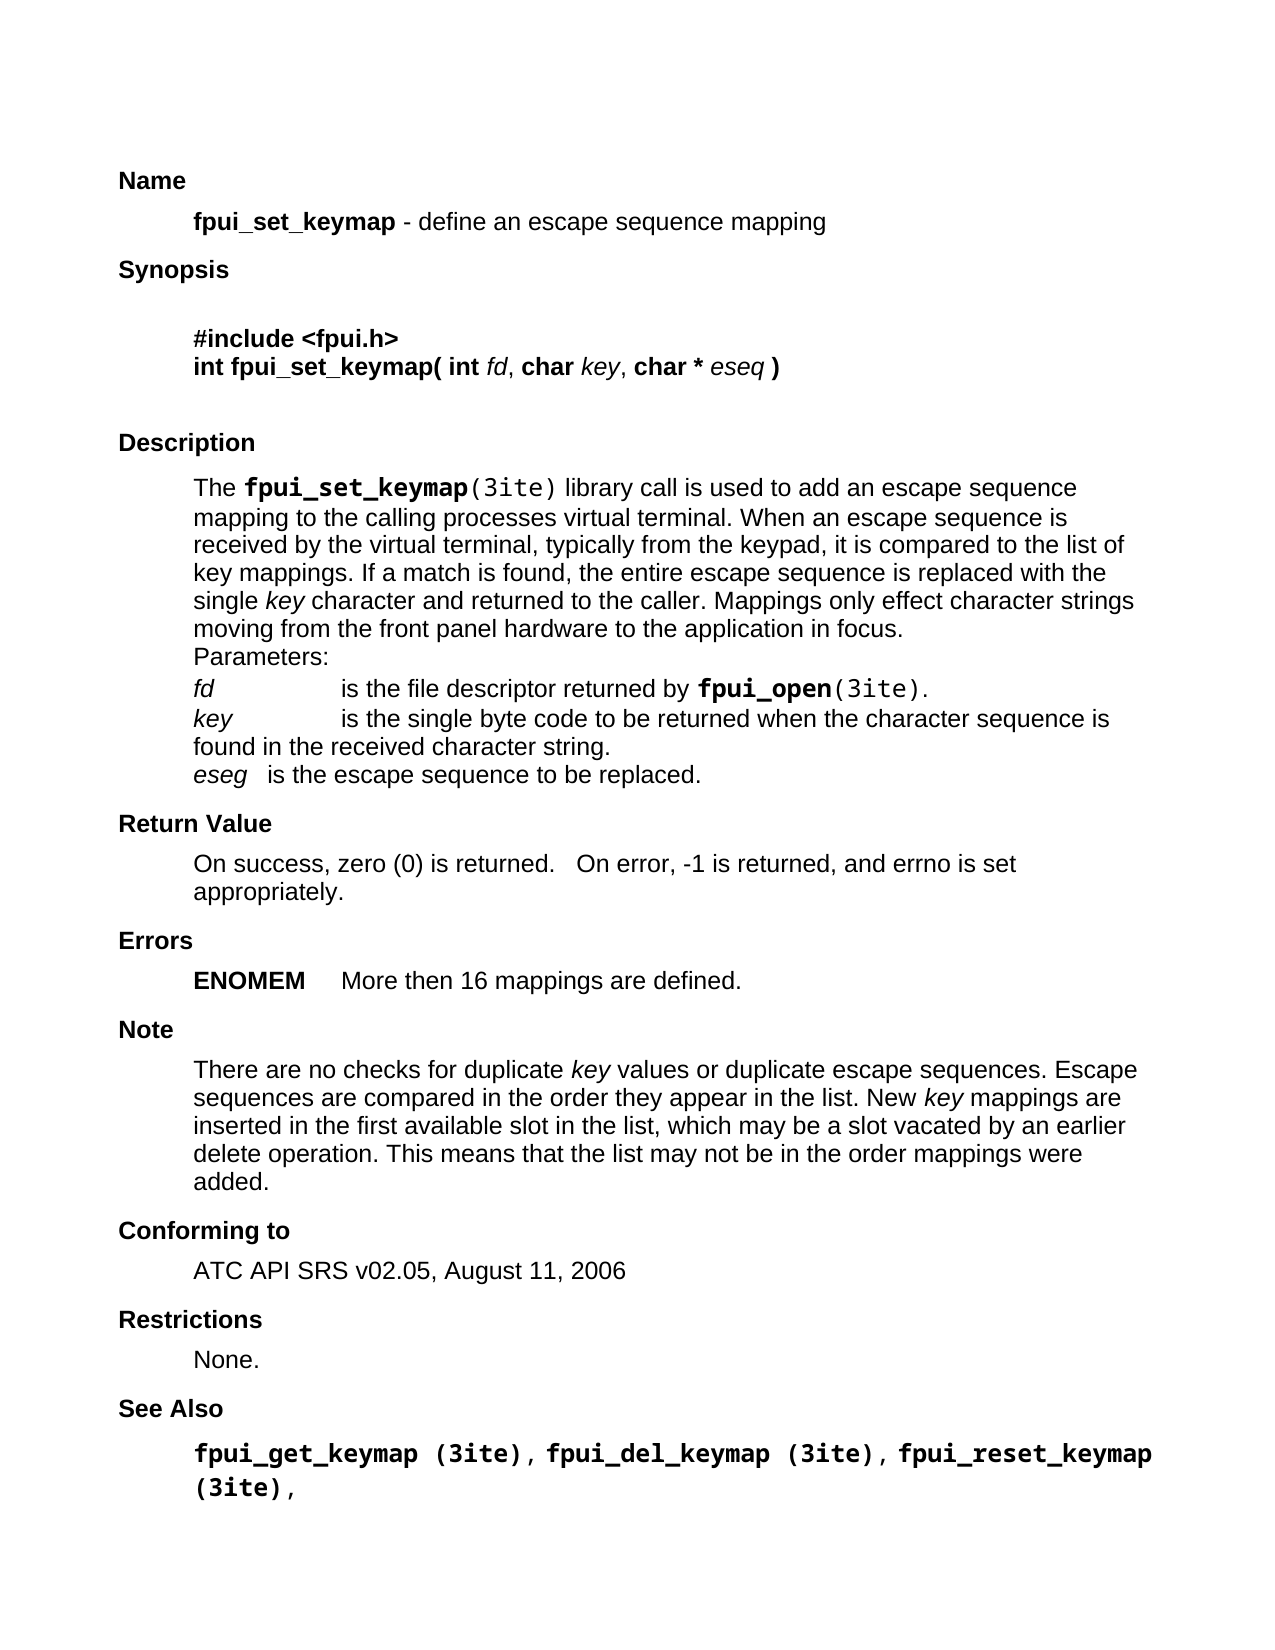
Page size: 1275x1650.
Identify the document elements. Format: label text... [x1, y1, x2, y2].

text ENOMEM More then 16 mappings are defined. [193, 967, 1157, 995]
text Description [118, 429, 1157, 457]
text Restrictions [118, 1306, 1157, 1334]
text fpui_set_keymap - define an escape sequence mapping [193, 207, 1157, 235]
text Conforming to [118, 1217, 1157, 1244]
text None. [193, 1346, 1157, 1374]
text Synopsis [118, 256, 1157, 284]
text Errors [118, 927, 1157, 954]
text ATC API SRS v02.05, August 11, 2006 [193, 1257, 1157, 1285]
text On success, zero (0) is returned. On error, -1 is returned, and errno is set appropriately. [193, 850, 1157, 906]
text Return Value [118, 809, 1157, 837]
text fpui_get_keymap (3ite), fpui_del_keymap (3ite), fpui_reset_keymap (3ite), [193, 1435, 1157, 1503]
text There are no checks for duplicate key values or duplicate escape sequences. Escape sequences are compared in the order they appear in the list. New key mappings are inserted in the first available slot in the list, which may be a slot vacated by an earlier delete operation. This means that the list may not be in the order mappings were added. [193, 1056, 1157, 1196]
text See Also [118, 1395, 1157, 1423]
text The fpui_set_keymap(3ite) library call is used to add an escape sequence mapping to the calling processes virtual terminal. When an escape sequence is received by the virtual terminal, typically from the keypad, it is compared to the list of key mappings. If a match is found, the entire escape sequence is replaced with the single key character and returned to the caller. Mappings only effect character strings moving from the front panel hardware to the application in focus. Parameters: fd is the file descriptor returned by fpui_open(3ite). key is the single byte code to be returned when the character sequence is found in the received character string. eseg is the escape sequence to be replaced. [193, 469, 1157, 789]
text Name [118, 167, 1157, 195]
text Note [118, 1016, 1157, 1044]
text #include <fpui.h> int fpui_set_keymap( int fd, char key, char * eseq ) [193, 296, 1157, 408]
